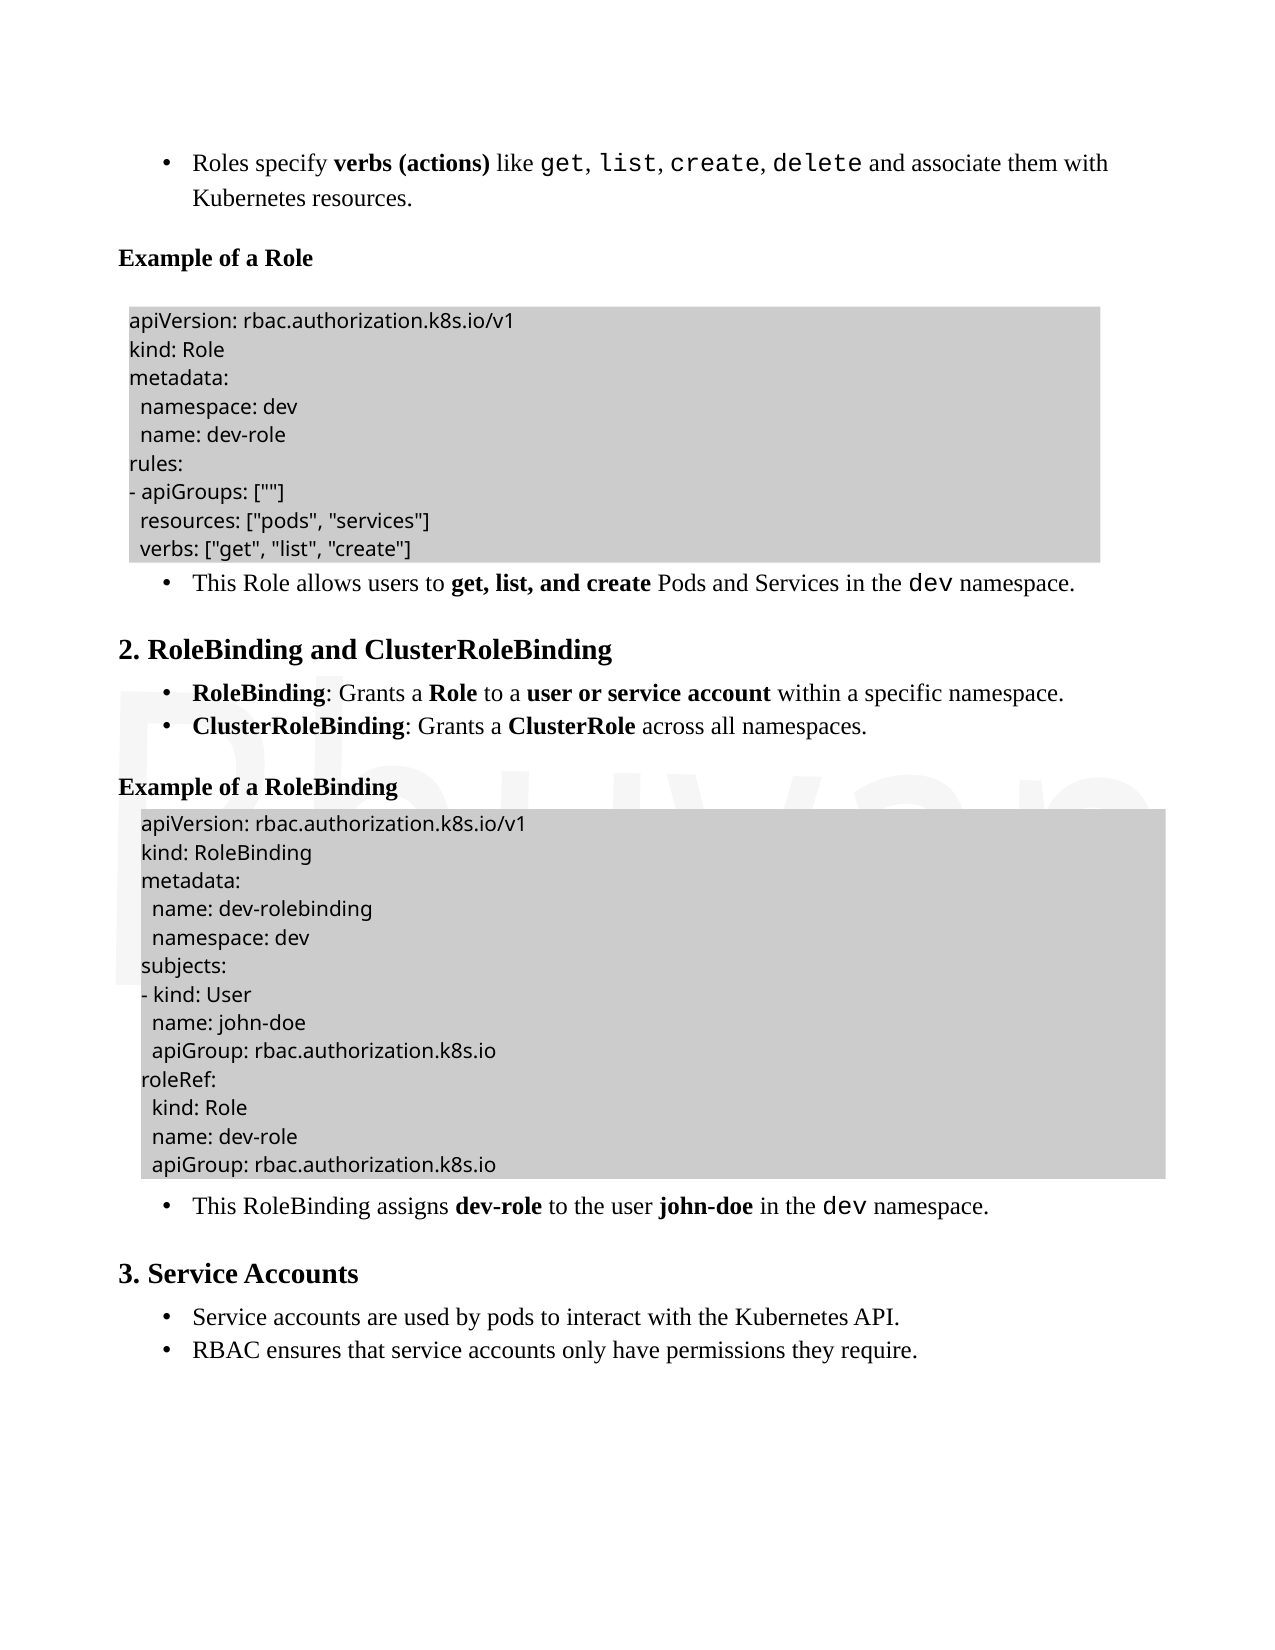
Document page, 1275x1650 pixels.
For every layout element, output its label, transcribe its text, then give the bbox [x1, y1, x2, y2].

subtitle Example of a RoleBinding [424, 772, 501, 800]
list RBAC ensures that service accounts only have permissions they require. [162, 1335, 1157, 1363]
subtitle Example of a RoleBinding [147, 772, 236, 800]
subtitle 3. Service Accounts [118, 1256, 1157, 1289]
list Service accounts are used by pods to interact with the Kubernetes API. [162, 1302, 1157, 1331]
subtitle Example of a Role [118, 243, 1157, 272]
subtitle 2. RoleBinding and ClusterRoleBinding [118, 632, 1157, 666]
list RoleBinding: Grants a Role to a user or service account within a specific namespace. [343, 678, 1157, 707]
list ClusterRoleBinding: Grants a ClusterRole across all namespaces. [342, 711, 1157, 740]
list This RoleBinding assigns dev-role to the user john-doe in the dev namespace. [162, 1191, 1157, 1222]
list This Role allows users to get, list, and create Pods and Services in the dev namespace. [162, 568, 1157, 599]
subtitle Example of a RoleBinding [529, 772, 1157, 800]
subtitle Example of a RoleBinding [259, 772, 314, 800]
list ClusterRoleBinding: Grants a ClusterRole across all namespaces. [248, 711, 315, 740]
list RoleBinding: Grants a Role to a user or service account within a specific namespace. [162, 678, 316, 707]
list Roles specify verbs (actions) like get, list, create, delete and associate them with Kubernetes resources. [162, 148, 1157, 211]
